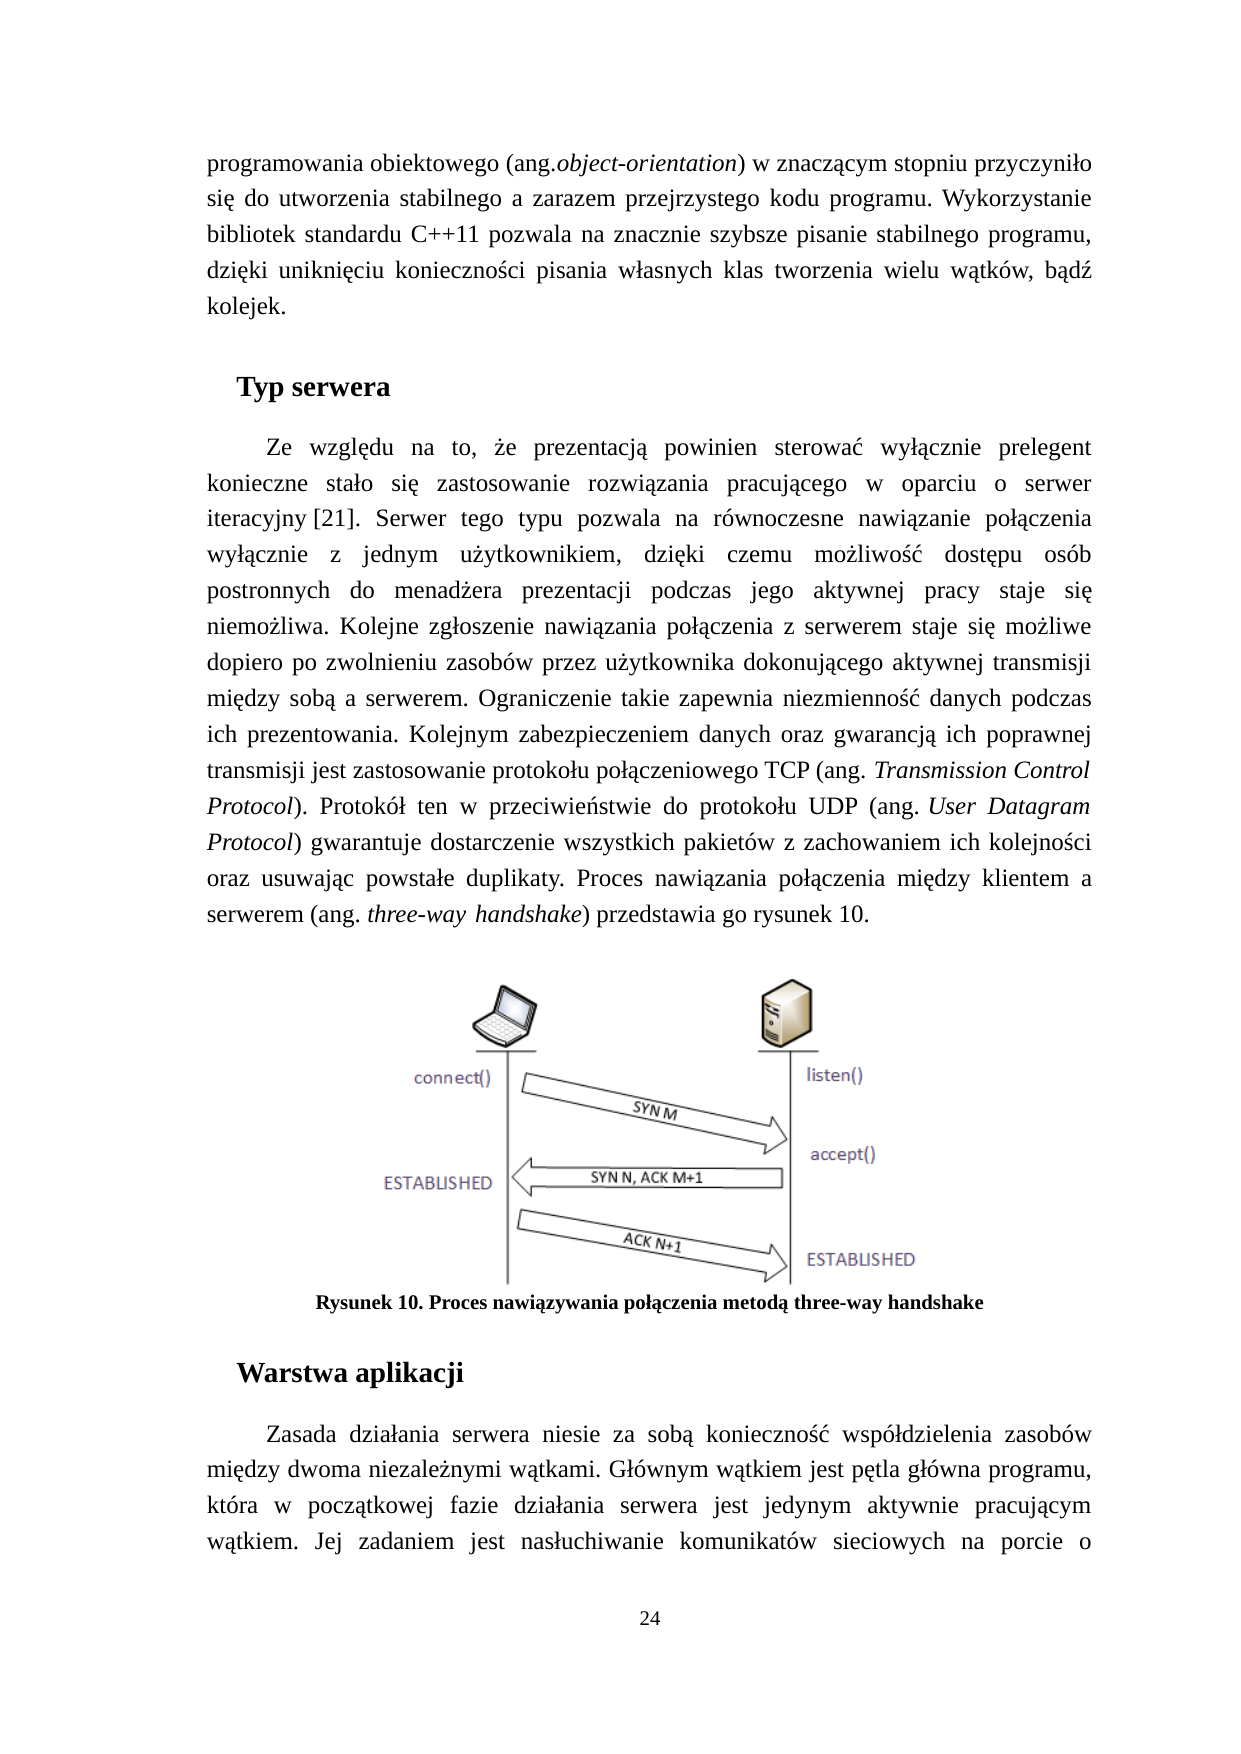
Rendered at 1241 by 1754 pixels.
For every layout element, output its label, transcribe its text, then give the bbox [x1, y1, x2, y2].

subtitle Typ serwera [207, 369, 1093, 402]
text Zasada działania serwera niesie za sobą konieczność współdzielenia zasobów między dwoma niezależnymi wątkami. Głównym wątkiem jest pętla główna programu, która w początkowej fazie działania serwera jest jedynym aktywnie pracującym wątkiem. Jej zadaniem jest nasłuchiwanie komunikatów sieciowych na porcie o [207, 1419, 1093, 1555]
text programowania obiektowego (ang.object-orientation) w znaczącym stopniu przyczyniło się do utworzenia stabilnego a zarazem przejrzystego kodu programu. Wykorzystanie bibliotek standardu C++11 pozwala na znacznie szybsze pisanie stabilnego programu, dzięki uniknięciu konieczności pisania własnych klas tworzenia wielu wątków, bądź kolejek. [207, 148, 1093, 320]
text Ze względu na to, że prezentacją powinien sterować wyłącznie prelegent konieczne stało się zastosowanie rozwiązania pracującego w oparciu o serwer iteracyjny [21]. Serwer tego typu pozwala na równoczesne nawiązanie połączenia wyłącznie z jednym użytkownikiem, dzięki czemu możliwość dostępu osób postronnych do menadżera prezentacji podczas jego aktywnej pracy staje się niemożliwa. Kolejne zgłoszenie nawiązania połączenia z serwerem staje się możliwe dopiero po zwolnieniu zasobów przez użytkownika dokonującego aktywnej transmisji między sobą a serwerem. Ograniczenie takie zapewnia niezmienność danych podczas ich prezentowania. Kolejnym zabezpieczeniem danych oraz gwarancją ich poprawnej transmisji jest zastosowanie protokołu połączeniowego TCP (ang. Transmission Control Protocol). Protokół ten w przeciwieństwie do protokołu UDP (ang. User Datagram Protocol) gwarantuje dostarczenie wszystkich pakietów z zachowaniem ich kolejności oraz usuwając powstałe duplikaty. Proces nawiązania połączenia między klientem a serwerem (ang. three-way handshake) przedstawia go rysunek 10. [207, 432, 1093, 928]
text Rysunek 10. Proces nawiązywania połączenia metodą three-way handshake [207, 949, 1093, 1314]
subtitle Warstwa aplikacji [207, 1356, 1093, 1389]
picture [372, 979, 927, 1285]
